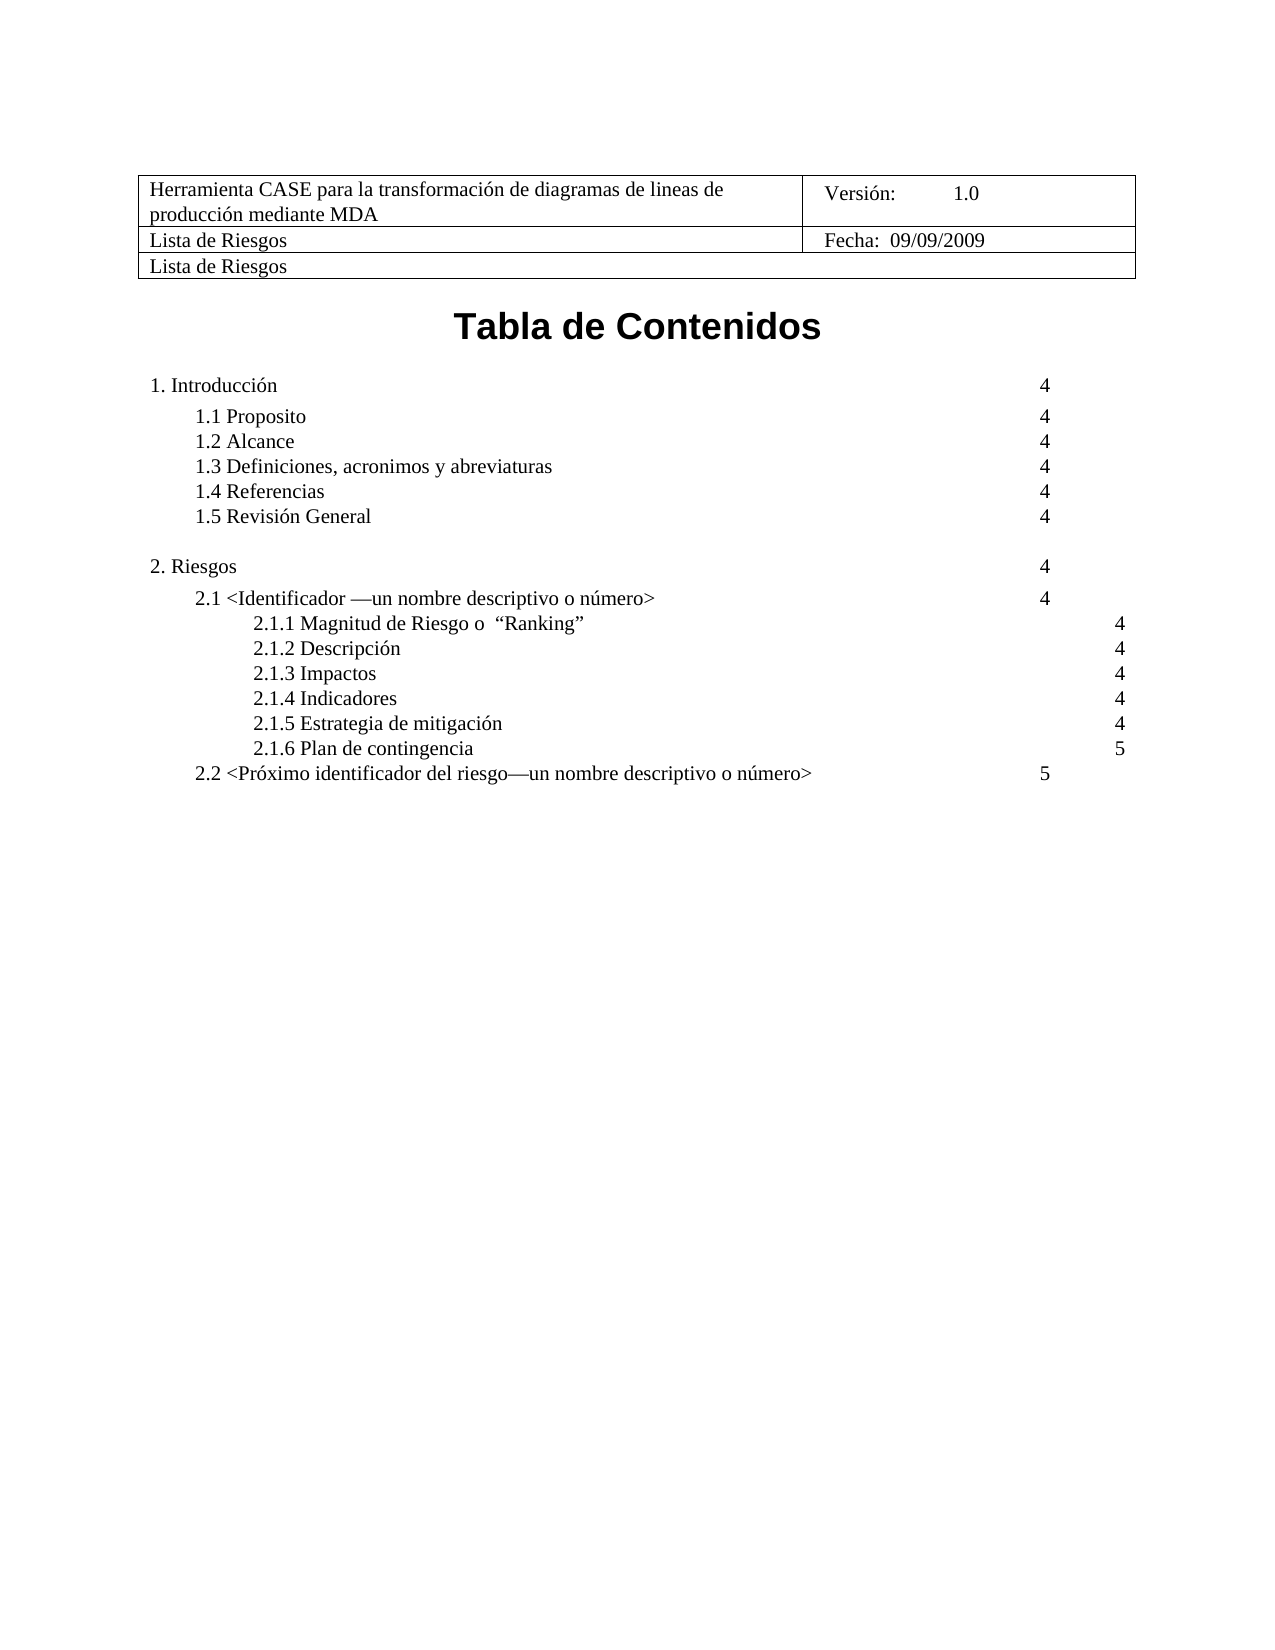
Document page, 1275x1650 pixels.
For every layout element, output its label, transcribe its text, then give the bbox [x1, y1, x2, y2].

text 2.1 <Identificador —un nombre descriptivo o número> 4 [195, 585, 1050, 610]
text 1.5 Revisión General 4 [195, 503, 1050, 528]
text 1.4 Referencias 4 [195, 478, 1050, 503]
text 1.3 Definiciones, acronimos y abreviaturas 4 [195, 453, 1050, 478]
text 1.1 Proposito 4 [195, 403, 1050, 428]
text 2. Riesgos 4 [150, 553, 1050, 578]
text 2.1.5 Estrategia de mitigación 4 [253, 710, 1125, 735]
title Tabla de Contenidos [150, 304, 1125, 347]
text 2.1.3 Impactos 4 [253, 660, 1125, 685]
text 2.1.1 Magnitud de Riesgo o “Ranking” 4 [253, 610, 1125, 635]
text 1. Introducción 4 [150, 372, 1050, 397]
text 2.1.6 Plan de contingencia 5 [253, 735, 1125, 760]
text 2.1.2 Descripción 4 [253, 635, 1125, 660]
text 2.2 <Próximo identificador del riesgo—un nombre descriptivo o número> 5 [195, 760, 1050, 785]
text 1.2 Alcance 4 [195, 428, 1050, 453]
text 2.1.4 Indicadores 4 [253, 685, 1125, 710]
